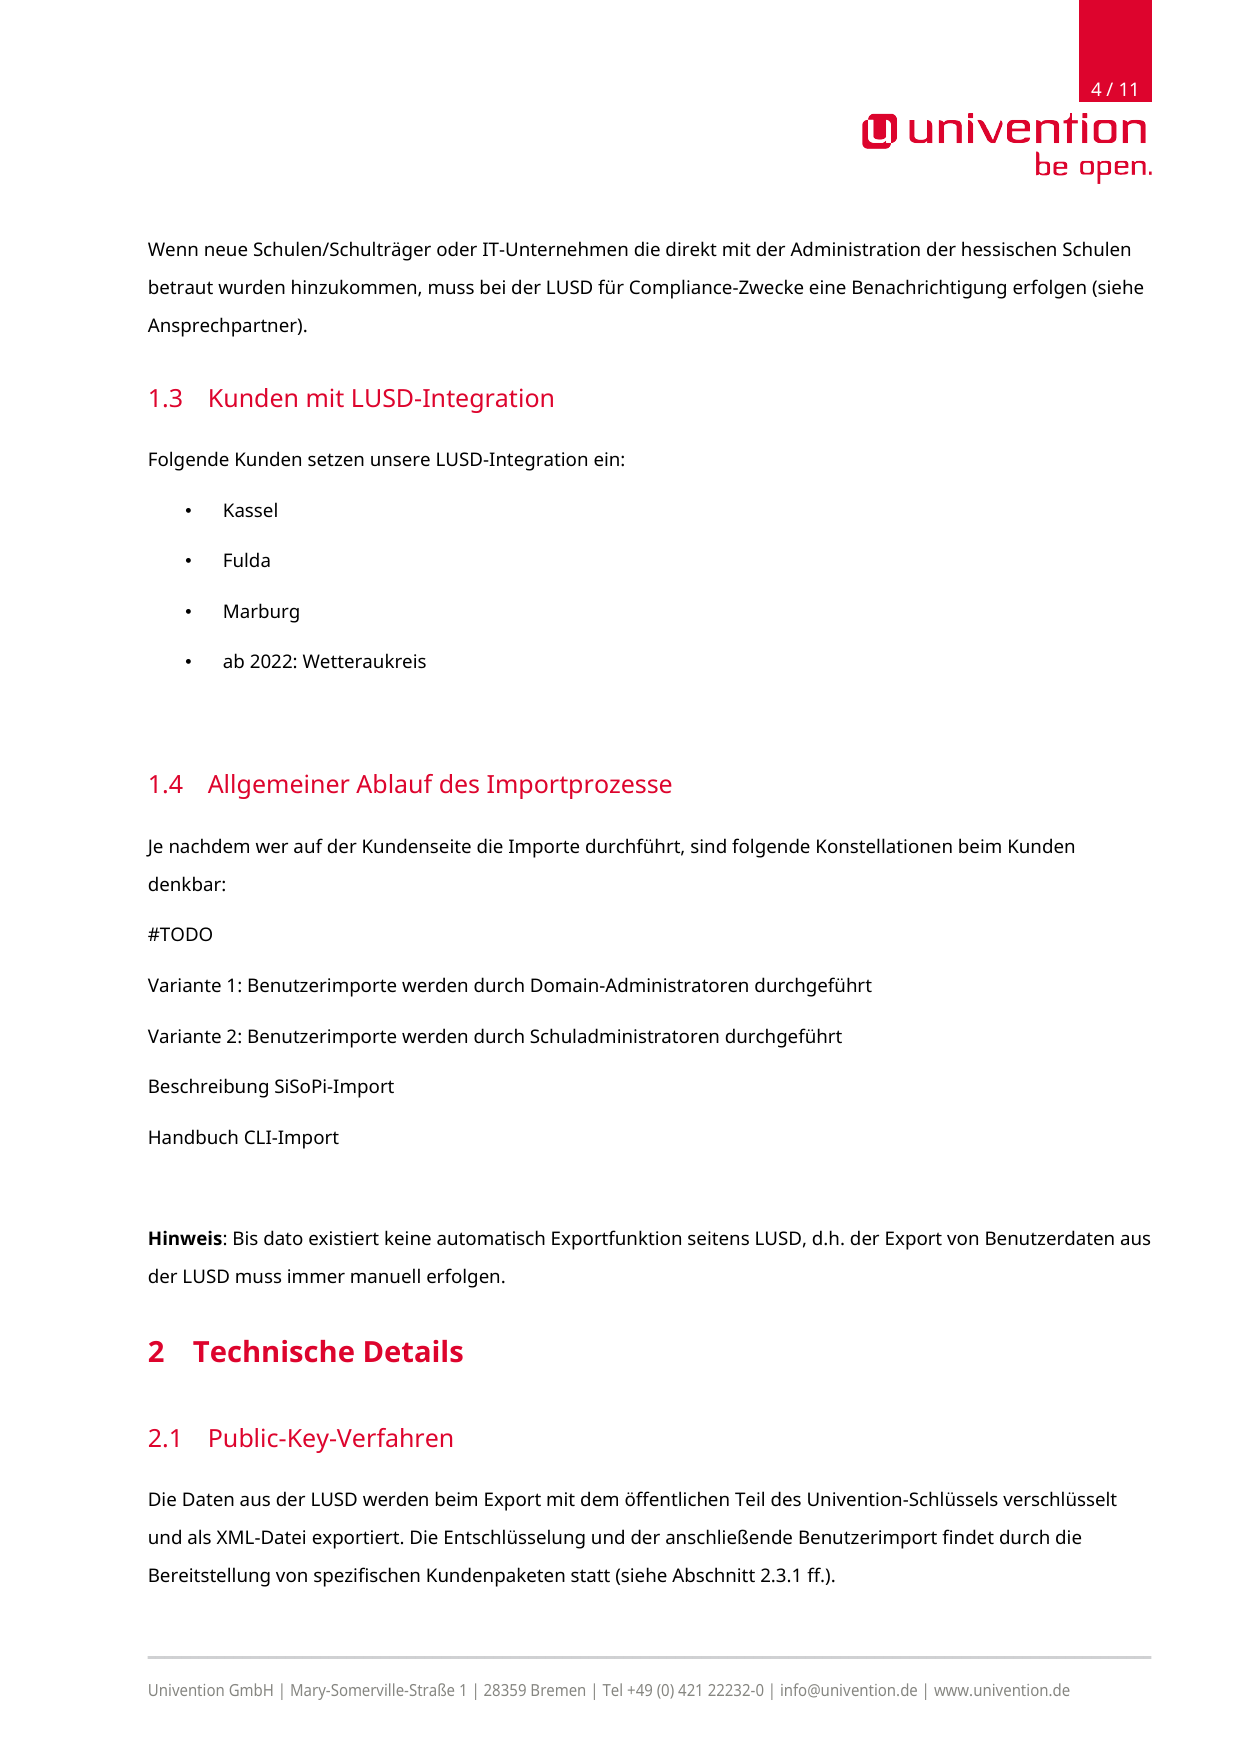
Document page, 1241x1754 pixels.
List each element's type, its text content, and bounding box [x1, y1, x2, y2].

text Variante 2: Benutzerimporte werden durch Schuladministratoren durchgeführt [148, 1023, 1152, 1048]
text Wenn neue Schulen/Schulträger oder IT-Unternehmen die direkt mit der Administration der hessischen Schulen betraut wurden hinzukommen, muss bei der LUSD für Compliance-Zwecke eine Benachrichtigung erfolgen (siehe Ansprechpartner). [148, 236, 1152, 338]
text Beschreibung SiSoPi-Import [148, 1074, 1152, 1099]
text Handbuch CLI-Import [148, 1124, 1152, 1150]
list ab 2022: Wetteraukreis [185, 649, 1152, 674]
subtitle Technische Details [148, 1331, 1152, 1371]
text Folgende Kunden setzen unsere LUSD-Integration ein: [148, 446, 1152, 472]
picture [862, 113, 1152, 184]
text Hinweis: Bis dato existiert keine automatisch Exportfunktion seitens LUSD, d.h. der Export von Benutzerdaten aus der LUSD muss immer manuell erfolgen. [148, 1226, 1152, 1289]
subtitle Kunden mit LUSD-Integration [148, 380, 1152, 414]
text #TODO [148, 922, 1152, 947]
text Je nachdem wer auf der Kundenseite die Importe durchführt, sind folgende Konstellationen beim Kunden denkbar: [148, 833, 1152, 897]
list Kassel [185, 497, 1152, 522]
list Fulda [185, 547, 1152, 573]
text Die Daten aus der LUSD werden beim Export mit dem öffentlichen Teil des Univention-Schlüssels verschlüsselt und als XML-Datei exportiert. Die Entschlüsselung und der anschließende Benutzerimport findet durch die Bereitstellung von spezifischen Kundenpaketen statt (siehe Abschnitt 2.3.1 ff.). [148, 1486, 1152, 1588]
subtitle Allgemeiner Ablauf des Importprozesse [148, 767, 1152, 801]
list Marburg [185, 598, 1152, 624]
text Variante 1: Benutzerimporte werden durch Domain-Administratoren durchgeführt [148, 972, 1152, 998]
subtitle Public-Key-Verfahren [148, 1420, 1152, 1454]
